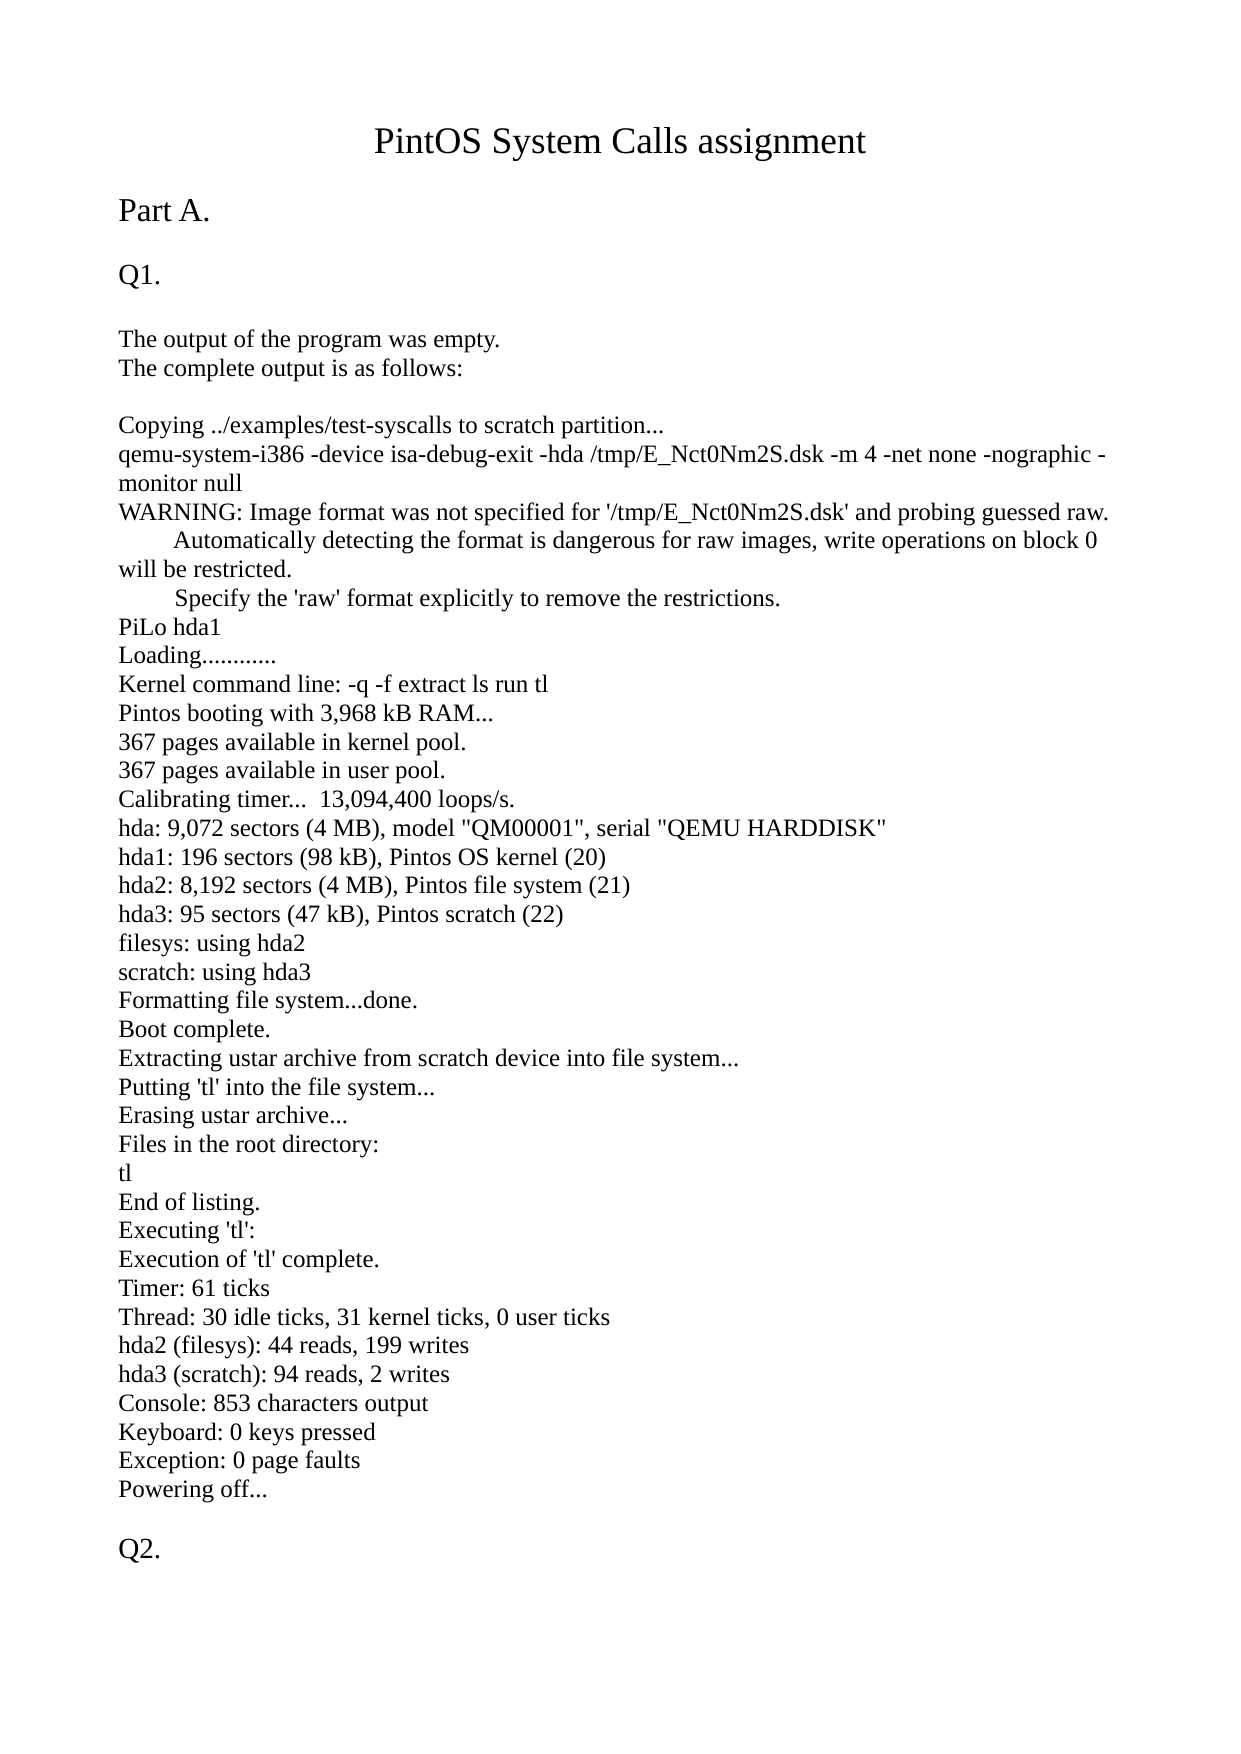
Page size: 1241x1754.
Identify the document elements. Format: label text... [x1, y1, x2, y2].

text Thread: 30 idle ticks, 31 kernel ticks, 0 user ticks [118, 1302, 1122, 1330]
text Copying ../examples/test-syscalls to scratch partition... [118, 410, 1122, 439]
text Execution of 'tl' complete. [118, 1244, 1122, 1273]
text Calibrating timer... 13,094,400 loops/s. [118, 784, 1122, 813]
text Automatically detecting the format is dangerous for raw images, write operations on block 0 will be restricted. [118, 525, 1122, 583]
text Exception: 0 page faults [118, 1445, 1122, 1474]
text Executing 'tl': [118, 1215, 1122, 1244]
text Putting 'tl' into the file system... [118, 1072, 1122, 1100]
text Loading............ [118, 640, 1122, 669]
text Boot complete. [118, 1014, 1122, 1043]
text Files in the root directory: [118, 1129, 1122, 1158]
text Console: 853 characters output [118, 1388, 1122, 1417]
text PintOS System Calls assignment [118, 118, 1122, 161]
text Specify the 'raw' format explicitly to remove the restrictions. [118, 583, 1122, 612]
text The complete output is as follows: [118, 353, 1122, 382]
text Extracting ustar archive from scratch device into file system... [118, 1043, 1122, 1072]
text PiLo hda1 [118, 612, 1122, 640]
text Part A. [118, 190, 1122, 228]
text End of listing. [118, 1187, 1122, 1215]
text The output of the program was empty. [118, 324, 1122, 353]
text WARNING: Image format was not specified for '/tmp/E_Nct0Nm2S.dsk' and probing guessed raw. [118, 497, 1122, 525]
text qemu-system-i386 -device isa-debug-exit -hda /tmp/E_Nct0Nm2S.dsk -m 4 -net none -nographic -monitor null [118, 439, 1122, 497]
text hda2: 8,192 sectors (4 MB), Pintos file system (21) [118, 870, 1122, 899]
text filesys: using hda2 [118, 928, 1122, 957]
text Kernel command line: -q -f extract ls run tl [118, 669, 1122, 698]
text scratch: using hda3 [118, 957, 1122, 985]
text 367 pages available in user pool. [118, 755, 1122, 784]
text tl [118, 1158, 1122, 1187]
text Timer: 61 ticks [118, 1273, 1122, 1302]
text Pintos booting with 3,968 kB RAM... [118, 698, 1122, 727]
text Erasing ustar archive... [118, 1100, 1122, 1129]
text hda3 (scratch): 94 reads, 2 writes [118, 1359, 1122, 1388]
text hda2 (filesys): 44 reads, 199 writes [118, 1330, 1122, 1359]
text Formatting file system...done. [118, 985, 1122, 1014]
text Powering off... [118, 1474, 1122, 1503]
text 367 pages available in kernel pool. [118, 727, 1122, 755]
text Keyboard: 0 keys pressed [118, 1417, 1122, 1445]
text hda3: 95 sectors (47 kB), Pintos scratch (22) [118, 899, 1122, 928]
text Q1. [118, 257, 1122, 291]
text hda: 9,072 sectors (4 MB), model "QM00001", serial "QEMU HARDDISK" [118, 813, 1122, 842]
text hda1: 196 sectors (98 kB), Pintos OS kernel (20) [118, 842, 1122, 870]
text Q2. [118, 1532, 1122, 1565]
